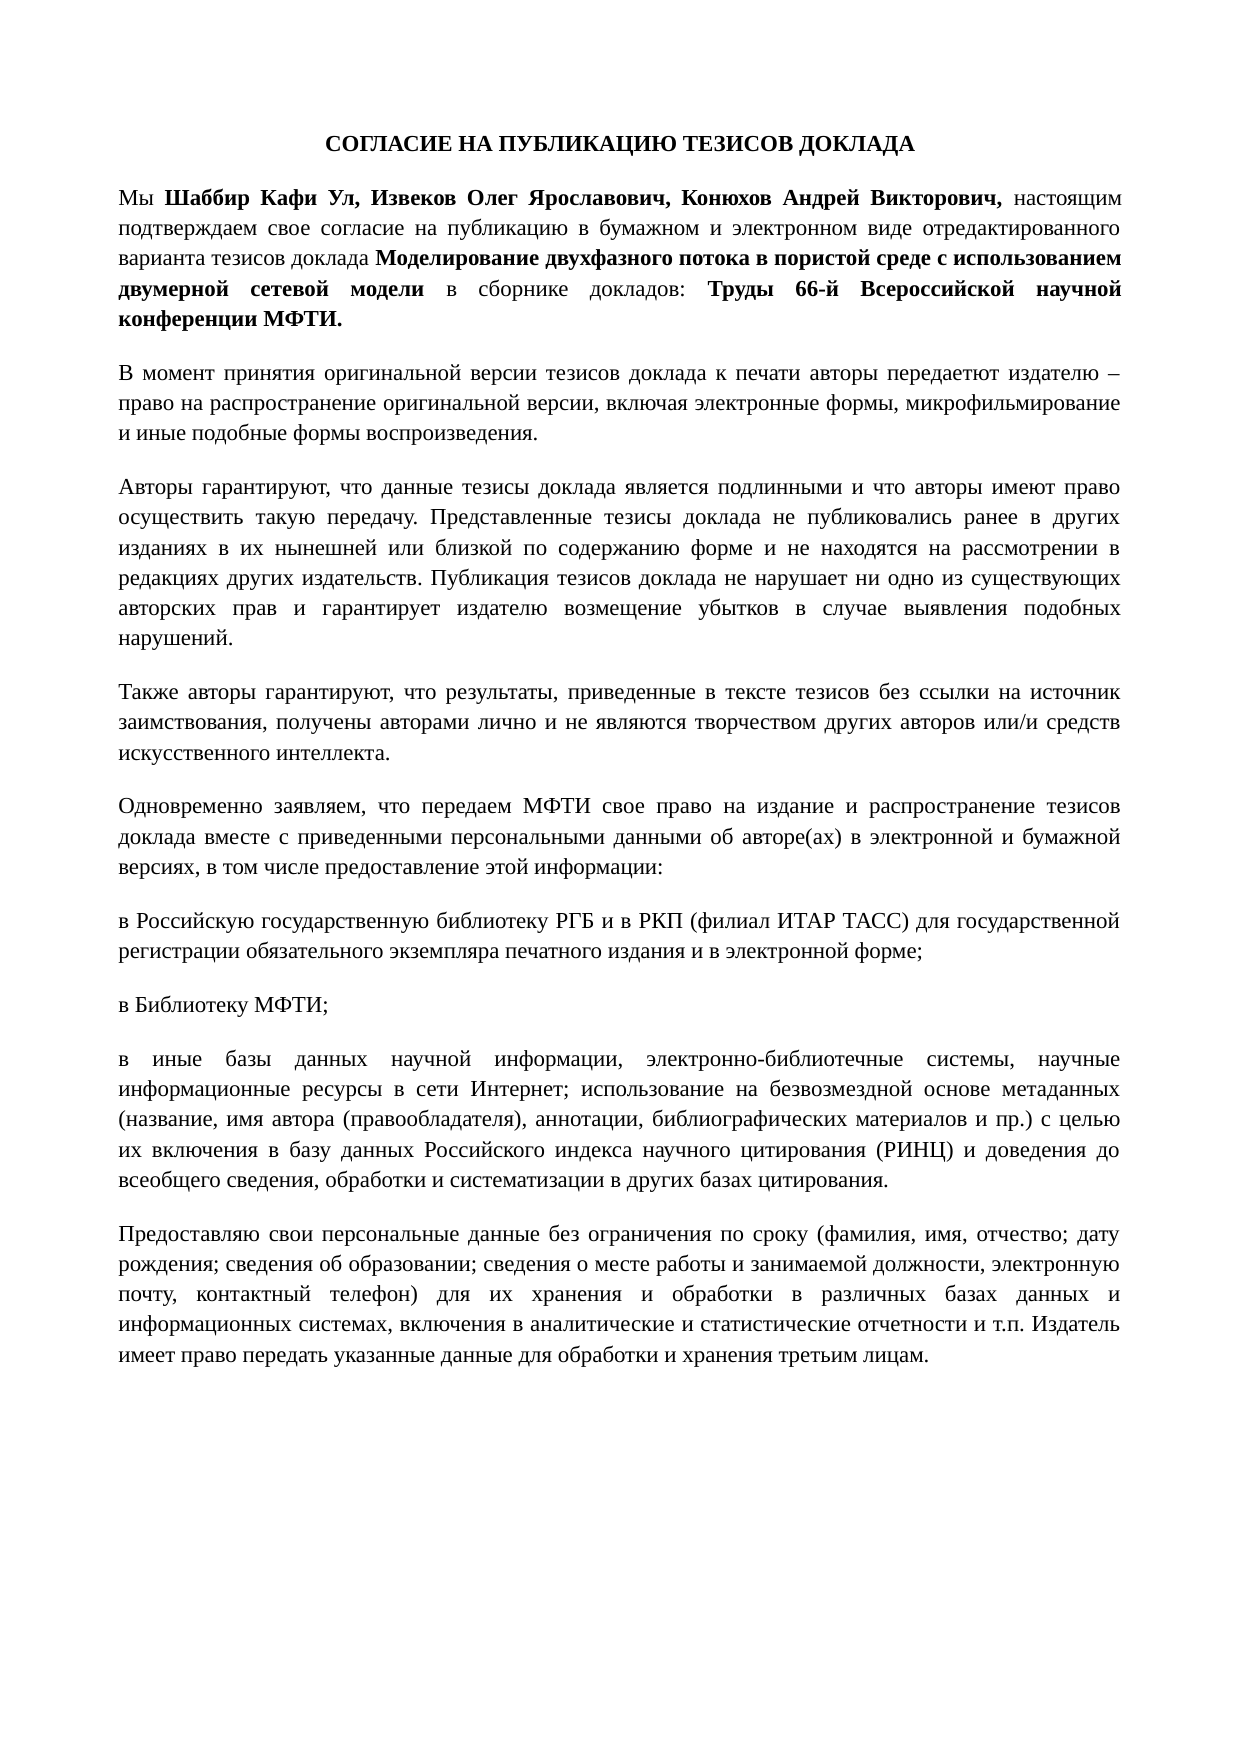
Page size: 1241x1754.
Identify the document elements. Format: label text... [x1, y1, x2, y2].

text Также авторы гарантируют, что результаты, приведенные в тексте тезисов без ссылки на источник заимствования, получены авторами лично и не являются творчеством других авторов или/и средств искусственного интеллекта. [118, 678, 1122, 765]
text в иные базы данных научной информации, электронно-библиотечные системы, научные информационные ресурсы в сети Интернет; использование на безвозмездной основе метаданных (название, имя автора (правообладателя), аннотации, библиографических материалов и пр.) с целью их включения в базу данных Российского индекса научного цитирования (РИНЦ) и доведения до всеобщего сведения, обработки и систематизации в других базах цитирования. [118, 1045, 1122, 1192]
text Авторы гарантируют, что данные тезисы доклада является подлинными и что авторы имеют право осуществить такую передачу. Представленные тезисы доклада не публиковались ранее в других изданиях в их нынешней или близкой по содержанию форме и не находятся на рассмотрении в редакциях других издательств. Публикация тезисов доклада не нарушает ни одно из существующих авторских прав и гарантирует издателю возмещение убытков в случае выявления подобных нарушений. [118, 473, 1122, 651]
text Одновременно заявляем, что передаем МФТИ свое право на издание и распространение тезисов доклада вместе с приведенными персональными данными об авторе(ах) в электронной и бумажной версиях, в том числе предоставление этой информации: [118, 792, 1122, 879]
text в Библиотеку МФТИ; [118, 991, 1122, 1017]
text Предоставляю свои персональные данные без ограничения по сроку (фамилия, имя, отчество; дату рождения; сведения об образовании; сведения о месте работы и занимаемой должности, электронную почту, контактный телефон) для их хранения и обработки в различных базах данных и информационных системах, включения в аналитические и статистические отчетности и т.п. Издатель имеет право передать указанные данные для обработки и хранения третьим лицам. [118, 1220, 1122, 1367]
text в Российскую государственную библиотеку РГБ и в РКП (филиал ИТАР ТАСС) для государственной регистрации обязательного экземпляра печатного издания и в электронной форме; [118, 907, 1122, 963]
text Мы Шаббир Кафи Ул, Извеков Олег Ярославович, Конюхов Андрей Викторович, настоящим подтверждаем свое согласие на публикацию в бумажном и электронном виде отредактированного варианта тезисов доклада Моделирование двухфазного потока в пористой среде с использованием двумерной сетевой модели в сборнике докладов: Труды 66-й Всероссийской научной конференции МФТИ. [118, 184, 1122, 331]
text СОГЛАСИЕ НА ПУБЛИКАЦИЮ ТЕЗИСОВ ДОКЛАДА [118, 130, 1122, 156]
text В момент принятия оригинальной версии тезисов доклада к печати авторы передаетют издателю – право на распространение оригинальной версии, включая электронные формы, микрофильмирование и иные подобные формы воспроизведения. [118, 359, 1122, 446]
